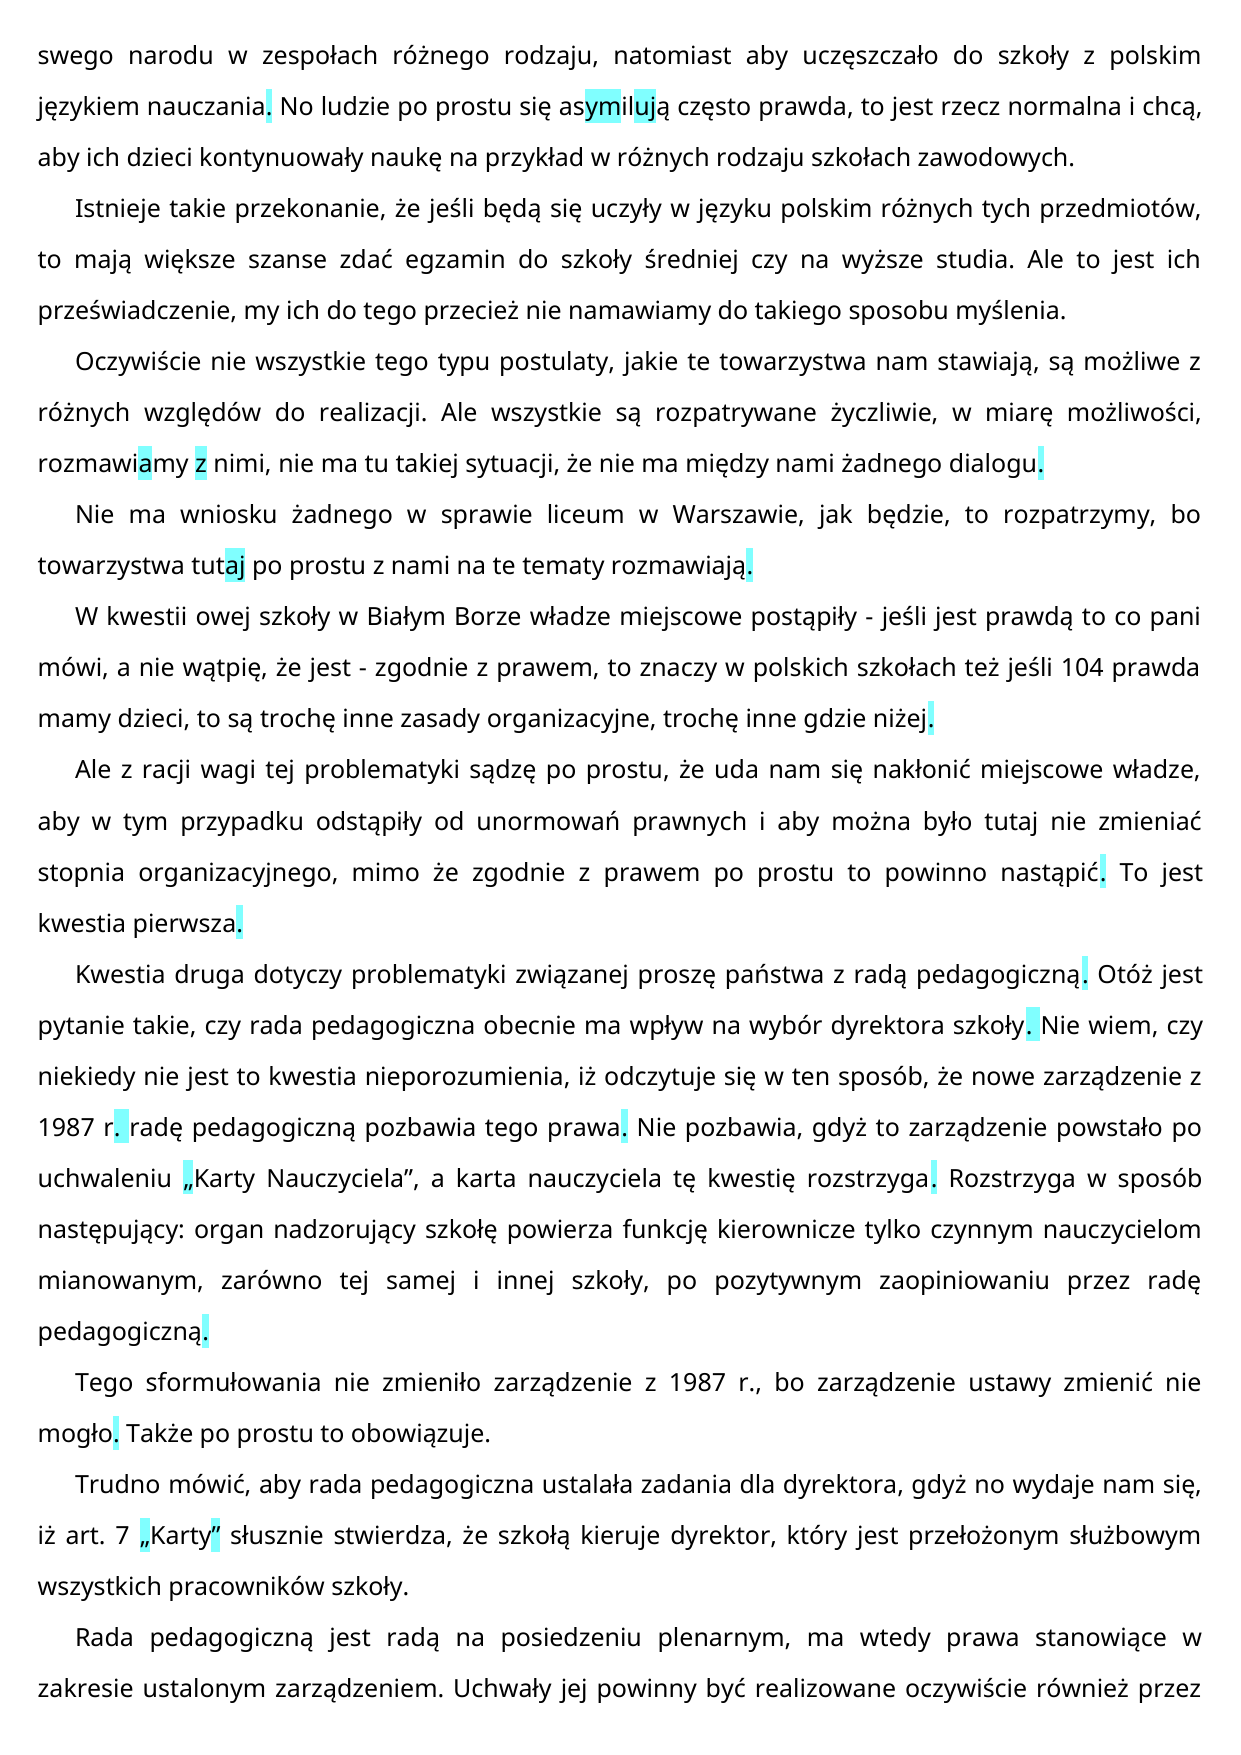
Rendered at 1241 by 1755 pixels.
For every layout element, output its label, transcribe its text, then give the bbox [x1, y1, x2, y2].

text Trudno mówić, aby rada pedagogiczna ustalała zadania dla dyrektora, gdyż no wydaje nam się, iż art. 7 „Karty” słusznie stwierdza, że szkołą kieruje dyrektor, który jest przełożonym służbowym wszystkich pracowników szkoły. [37, 1467, 1203, 1603]
text swego narodu w zespołach różnego rodzaju, natomiast aby uczęszczało do szkoły z polskim językiem nauczania. No ludzie po prostu się asymilują często prawda, to jest rzecz normalna i chcą, aby ich dzieci kontynuowały naukę na przykład w różnych rodzaju szkołach zawodowych. [37, 37, 1203, 174]
text Oczywiście nie wszystkie tego typu postulaty, jakie te towarzystwa nam stawiają, są możliwe z różnych względów do realizacji. Ale wszystkie są rozpatrywane życzliwie, w miarę możliwości, rozmawiamy z nimi, nie ma tu takiej sytuacji, że nie ma między nami żadnego dialogu. [37, 344, 1203, 480]
text Tego sformułowania nie zmieniło zarządzenie z 1987 r., bo zarządzenie ustawy zmienić nie mogło. Także po prostu to obowiązuje. [37, 1364, 1203, 1450]
text Kwestia druga dotyczy problematyki związanej proszę państwa z radą pedagogiczną. Otóż jest pytanie takie, czy rada pedagogiczna obecnie ma wpływ na wybór dyrektora szkoły. Nie wiem, czy niekiedy nie jest to kwestia nieporozumienia, iż odczytuje się w ten sposób, że nowe zarządzenie z 1987 r. radę pedagogiczną pozbawia tego prawa. Nie pozbawia, gdyż to zarządzenie powstało po uchwaleniu „Karty Nauczyciela”, a karta nauczyciela tę kwestię rozstrzyga. Rozstrzyga w sposób następujący: organ nadzorujący szkołę powierza funkcję kierownicze tylko czynnym nauczycielom mianowanym, zarówno tej samej i innej szkoły, po pozytywnym zaopiniowaniu przez radę pedagogiczną. [37, 956, 1203, 1348]
text Ale z racji wagi tej problematyki sądzę po prostu, że uda nam się nakłonić miejscowe władze, aby w tym przypadku odstąpiły od unormowań prawnych i aby można było tutaj nie zmieniać stopnia organizacyjnego, mimo że zgodnie z prawem po prostu to powinno nastąpić. To jest kwestia pierwsza. [37, 752, 1203, 939]
text Nie ma wniosku żadnego w sprawie liceum w Warszawie, jak będzie, to rozpatrzymy, bo towarzystwa tutaj po prostu z nami na te tematy rozmawiają. [37, 497, 1203, 582]
text Rada pedagogiczną jest radą na posiedzeniu plenarnym, ma wtedy prawa stanowiące w zakresie ustalonym zarządzeniem. Uchwały jej powinny być realizowane oczywiście również przez [37, 1620, 1203, 1705]
text Istnieje takie przekonanie, że jeśli będą się uczyły w języku polskim różnych tych przedmiotów, to mają większe szanse zdać egzamin do szkoły średniej czy na wyższe studia. Ale to jest ich przeświadczenie, my ich do tego przecież nie namawiamy do takiego sposobu myślenia. [37, 191, 1203, 327]
text W kwestii owej szkoły w Białym Borze władze miejscowe postąpiły - jeśli jest prawdą to co pani mówi, a nie wątpię, że jest - zgodnie z prawem, to znaczy w polskich szkołach też jeśli 104 prawda mamy dzieci, to są trochę inne zasady organizacyjne, trochę inne gdzie niżej. [37, 599, 1203, 735]
